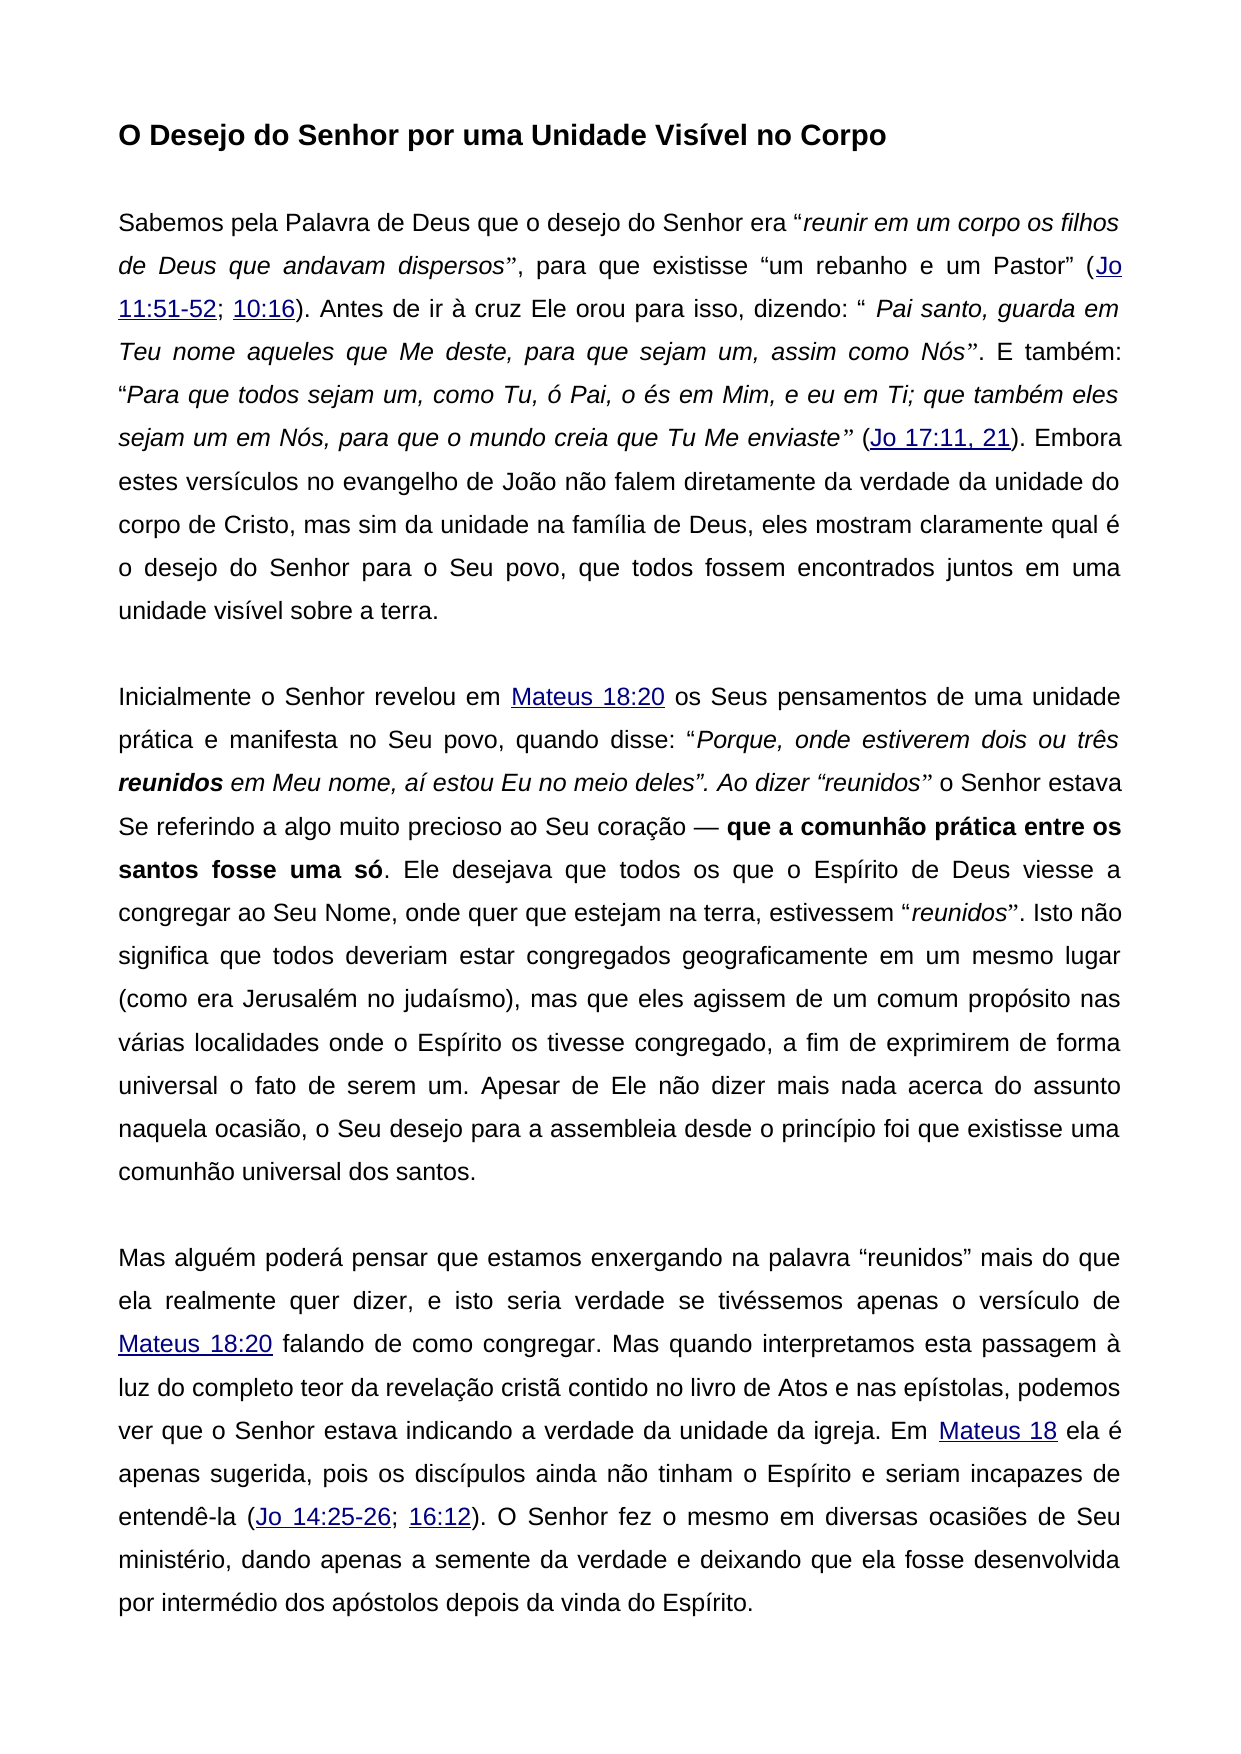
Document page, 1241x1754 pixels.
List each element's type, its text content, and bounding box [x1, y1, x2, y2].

subtitle O Desejo do Senhor por uma Unidade Visível no Corpo [118, 118, 1122, 152]
text Sabemos pela Palavra de Deus que o desejo do Senhor era “reunir em um corpo os filhos de Deus que andavam dispersos”, para que existisse “um rebanho e um Pastor” (Jo 11:51-52; 10:16). Antes de ir à cruz Ele orou para isso, dizendo: “ Pai santo, guarda em Teu nome aqueles que Me deste, para que sejam um, assim como Nós”. E também: “Para que todos sejam um, como Tu, ó Pai, o és em Mim, e eu em Ti; que também eles sejam um em Nós, para que o mundo creia que Tu Me enviaste” (Jo 17:11, 21). Embora estes versículos no evangelho de João não falem diretamente da verdade da unidade do corpo de Cristo, mas sim da unidade na família de Deus, eles mostram claramente qual é o desejo do Senhor para o Seu povo, que todos fossem encontrados juntos em uma unidade visível sobre a terra. [118, 207, 1122, 625]
text Mas alguém poderá pensar que estamos enxergando na palavra “reunidos” mais do que ela realmente quer dizer, e isto seria verdade se tivéssemos apenas o versículo de Mateus 18:20 falando de como congregar. Mas quando interpretamos esta passagem à luz do completo teor da revelação cristã contido no livro de Atos e nas epístolas, podemos ver que o Senhor estava indicando a verdade da unidade da igreja. Em Mateus 18 ela é apenas sugerida, pois os discípulos ainda não tinham o Espírito e seriam incapazes de entendê-la (Jo 14:25-26; 16:12). O Senhor fez o mesmo em diversas ocasiões de Seu ministério, dando apenas a semente da verdade e deixando que ela fosse desenvolvida por intermédio dos apóstolos depois da vinda do Espírito. [118, 1243, 1122, 1617]
text Inicialmente o Senhor revelou em Mateus 18:20 os Seus pensamentos de uma unidade prática e manifesta no Seu povo, quando disse: “Porque, onde estiverem dois ou três reunidos em Meu nome, aí estou Eu no meio deles”. Ao dizer “reunidos” o Senhor estava Se referindo a algo muito precioso ao Seu coração — que a comunhão prática entre os santos fosse uma só. Ele desejava que todos os que o Espírito de Deus viesse a congregar ao Seu Nome, onde quer que estejam na terra, estivessem “reunidos”. Isto não significa que todos deveriam estar congregados geograficamente em um mesmo lugar (como era Jerusalém no judaísmo), mas que eles agissem de um comum propósito nas várias localidades onde o Espírito os tivesse congregado, a fim de exprimirem de forma universal o fato de serem um. Apesar de Ele não dizer mais nada acerca do assunto naquela ocasião, o Seu desejo para a assembleia desde o princípio foi que existisse uma comunhão universal dos santos. [118, 682, 1122, 1186]
